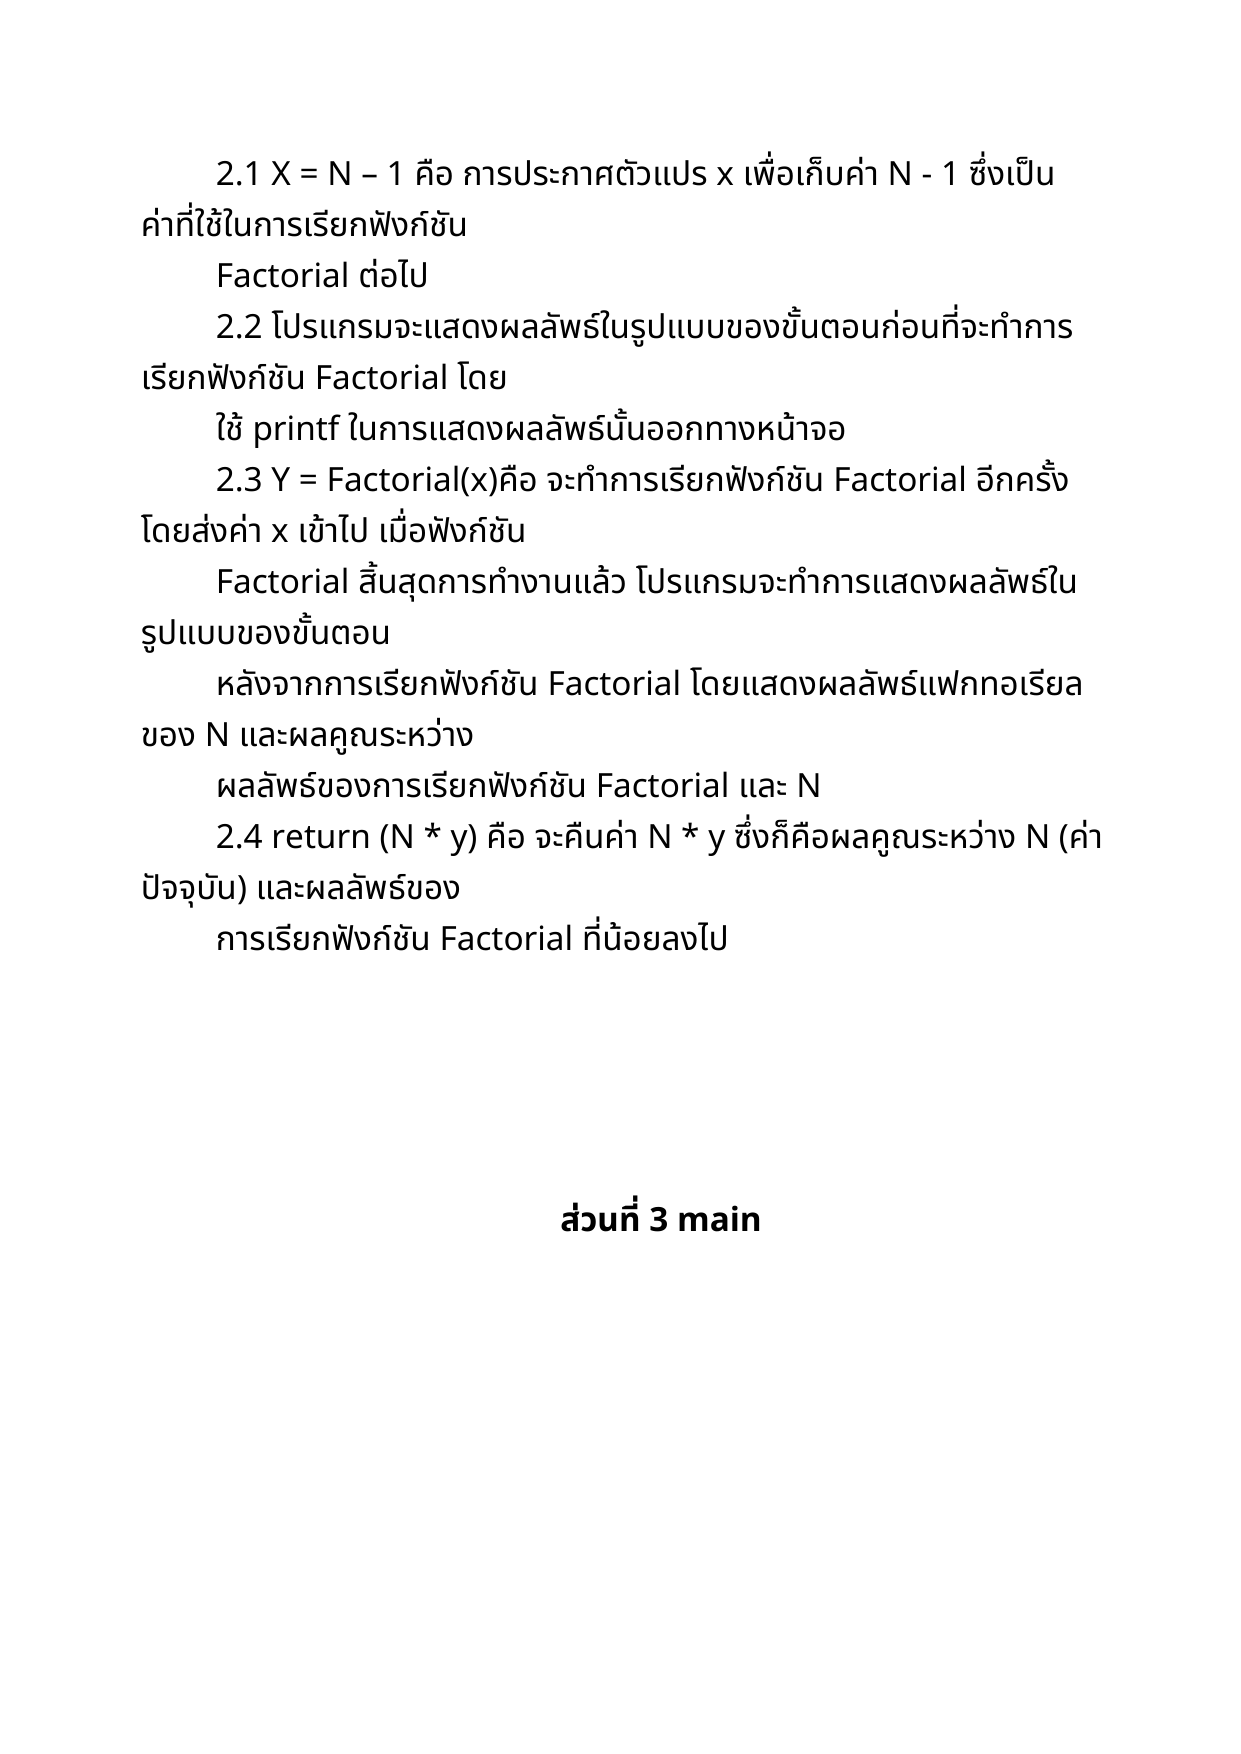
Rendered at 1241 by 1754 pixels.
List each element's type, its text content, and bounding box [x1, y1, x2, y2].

text ผลลัพธ์ของการเรียกฟังก์ชัน Factorial และ N [141, 762, 1106, 813]
text หลังจากการเรียกฟังก์ชัน Factorial โดยแสดงผลลัพธ์แฟกทอเรียลของ N และผลคูณระหว่าง [141, 660, 1106, 762]
text 2.3 Y = Factorial(x)คือ จะทำการเรียกฟังก์ชัน Factorial อีกครั้งโดยส่งค่า x เข้าไป เมื่อฟังก์ชัน [141, 456, 1106, 558]
text 2.2 โปรแกรมจะแสดงผลลัพธ์ในรูปแบบของขั้นตอนก่อนที่จะทำการเรียกฟังก์ชัน Factorial โดย [141, 303, 1106, 404]
text Factorial สิ้นสุดการทำงานแล้ว โปรแกรมจะทำการแสดงผลลัพธ์ในรูปแบบของขั้นตอน [141, 558, 1106, 659]
text ใช้ printf ในการแสดงผลลัพธ์นั้นออกทางหน้าจอ [141, 405, 1106, 456]
text 2.4 return (N * y) คือ จะคืนค่า N * y ซึ่งก็คือผลคูณระหว่าง N (ค่าปัจจุบัน) และผลลัพธ์ของ [141, 813, 1106, 915]
text ส่วนที่ 3 main [141, 1195, 1106, 1246]
text 2.1 X = N – 1 คือ การประกาศตัวแปร x เพื่อเก็บค่า N - 1 ซึ่งเป็นค่าที่ใช้ในการเรียกฟังก์ชัน [141, 150, 1106, 251]
text การเรียกฟังก์ชัน Factorial ที่น้อยลงไป [141, 915, 1106, 966]
text Factorial ต่อไป [141, 252, 1106, 302]
